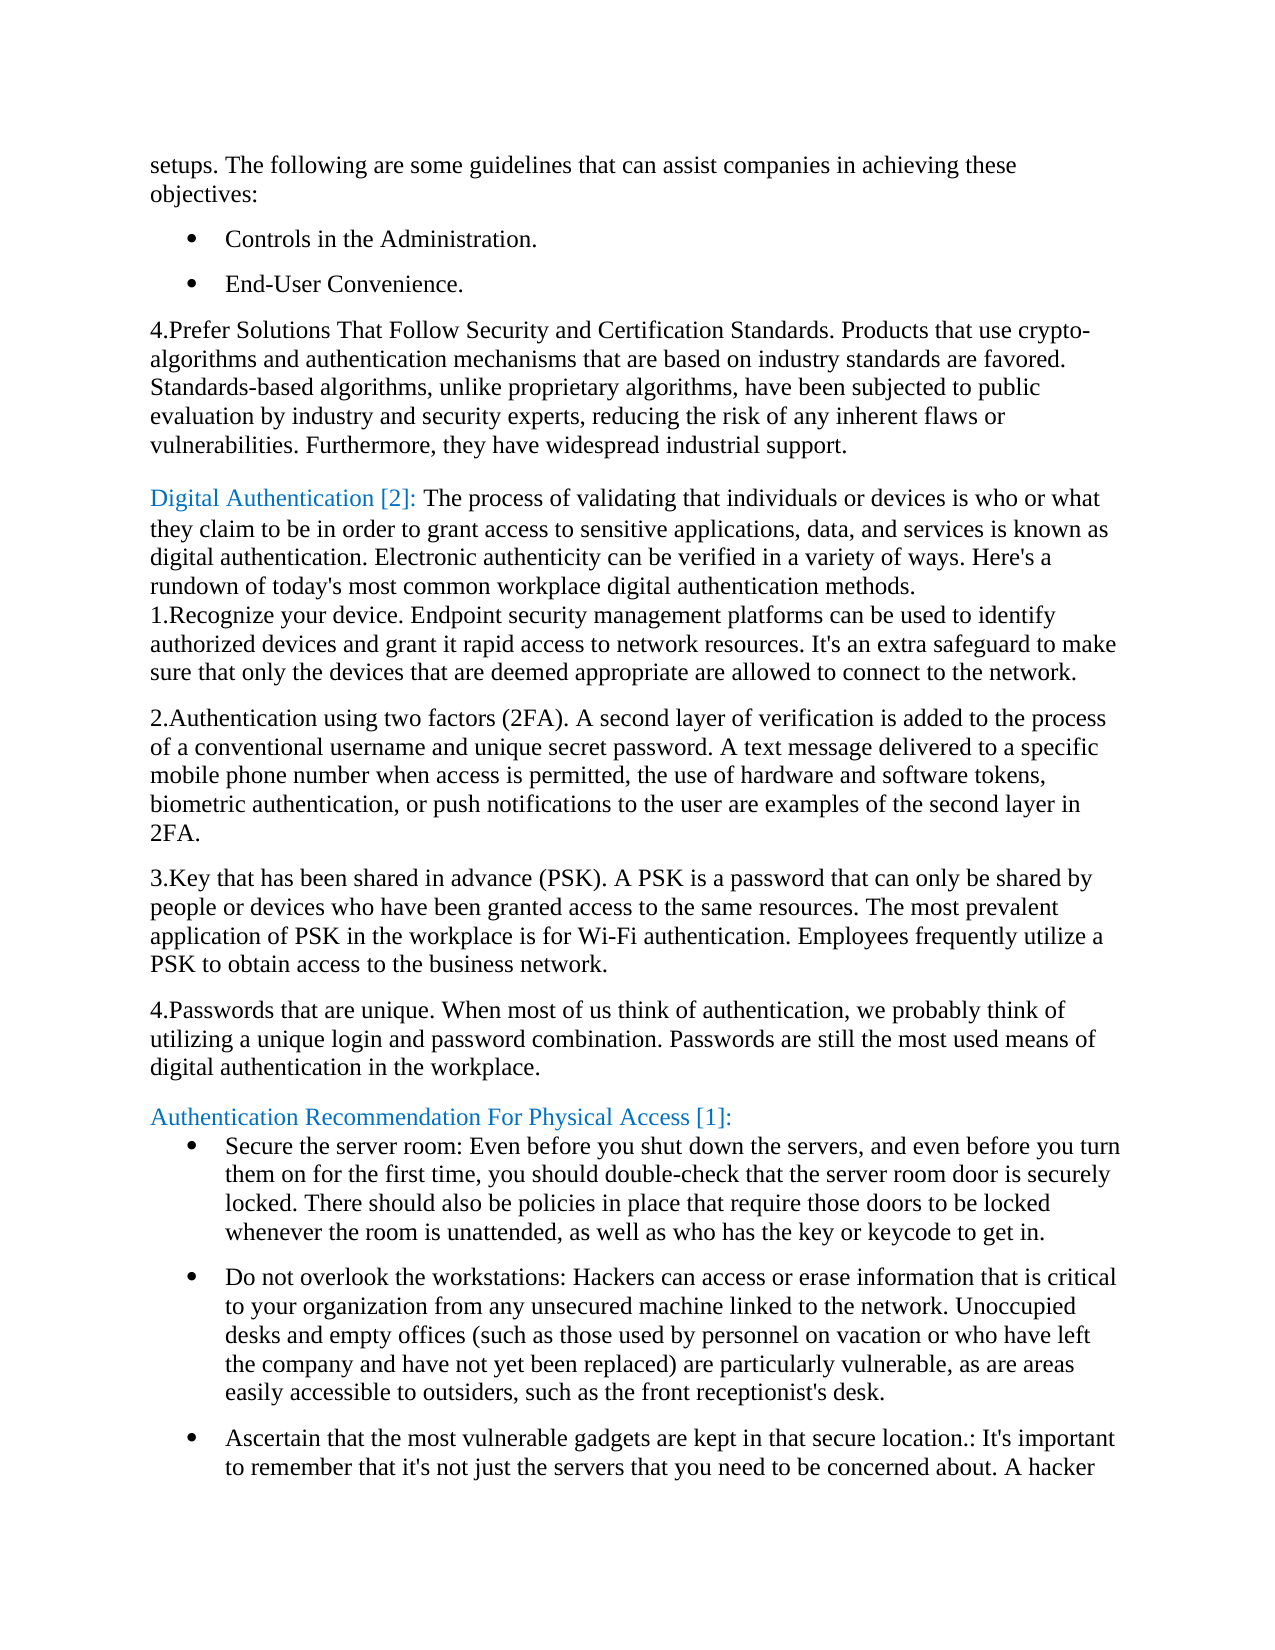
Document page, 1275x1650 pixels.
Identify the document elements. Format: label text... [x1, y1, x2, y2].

subtitle Authentication Recommendation For Physical Access [1]: [150, 1102, 1125, 1131]
subtitle Digital Authentication [2]: The process of validating that individuals or devices is who or what they claim to be in order to grant access to sensitive applications, data, and services is known as digital authentication. Electronic authenticity can be verified in a variety of ways. Here's a rundown of today's most common workplace digital authentication methods. [150, 479, 1125, 600]
text 1.Recognize your device. Endpoint security management platforms can be used to identify authorized devices and grant it rapid access to network resources. It's an extra safeguard to make sure that only the devices that are deemed appropriate are allowed to connect to the network. [150, 600, 1125, 686]
text 3.Key that has been shared in advance (PSK). A PSK is a password that can only be shared by people or devices who have been granted access to the same resources. The most prevalent application of PSK in the workplace is for Wi-Fi authentication. Employees frequently utilize a PSK to obtain access to the business network. [150, 863, 1125, 978]
text 2.Authentication using two factors (2FA). A second layer of verification is added to the process of a conventional username and unique secret password. A text message delivered to a specific mobile phone number when access is permitted, the use of hardware and software tokens, biometric authentication, or push notifications to the user are examples of the second layer in 2FA. [150, 703, 1125, 847]
list Secure the server room: Even before you shut down the servers, and even before you turn them on for the first time, you should double-check that the server room door is securely locked. There should also be policies in place that require those doors to be locked whenever the room is unattended, as well as who has the key or keycode to get in. [187, 1131, 1125, 1246]
list Do not overlook the workstations: Hackers can access or erase information that is critical to your organization from any unsecured machine linked to the network. Unoccupied desks and empty offices (such as those used by personnel on vacation or who have left the company and have not yet been replaced) are particularly vulnerable, as are areas easily accessible to outsiders, such as the front receptionist's desk. [187, 1262, 1125, 1406]
list End-User Convenience. [187, 269, 1125, 298]
text setups. The following are some guidelines that can assist companies in achieving these objectives: [150, 150, 1125, 207]
list Ascertain that the most vulnerable gadgets are kept in that secure location.: It's important to remember that it's not just the servers that you need to be concerned about. A hacker [187, 1423, 1125, 1480]
text 4.Passwords that are unique. When most of us think of authentication, we probably think of utilizing a unique login and password combination. Passwords are still the most used means of digital authentication in the workplace. [150, 995, 1125, 1081]
text 4.Prefer Solutions That Follow Security and Certification Standards. Products that use crypto-algorithms and authentication mechanisms that are based on industry standards are favored. Standards-based algorithms, unlike proprietary algorithms, have been subjected to public evaluation by industry and security experts, reducing the risk of any inherent flaws or vulnerabilities. Furthermore, they have widespread industrial support. [150, 315, 1125, 459]
list Controls in the Administration. [187, 224, 1125, 253]
